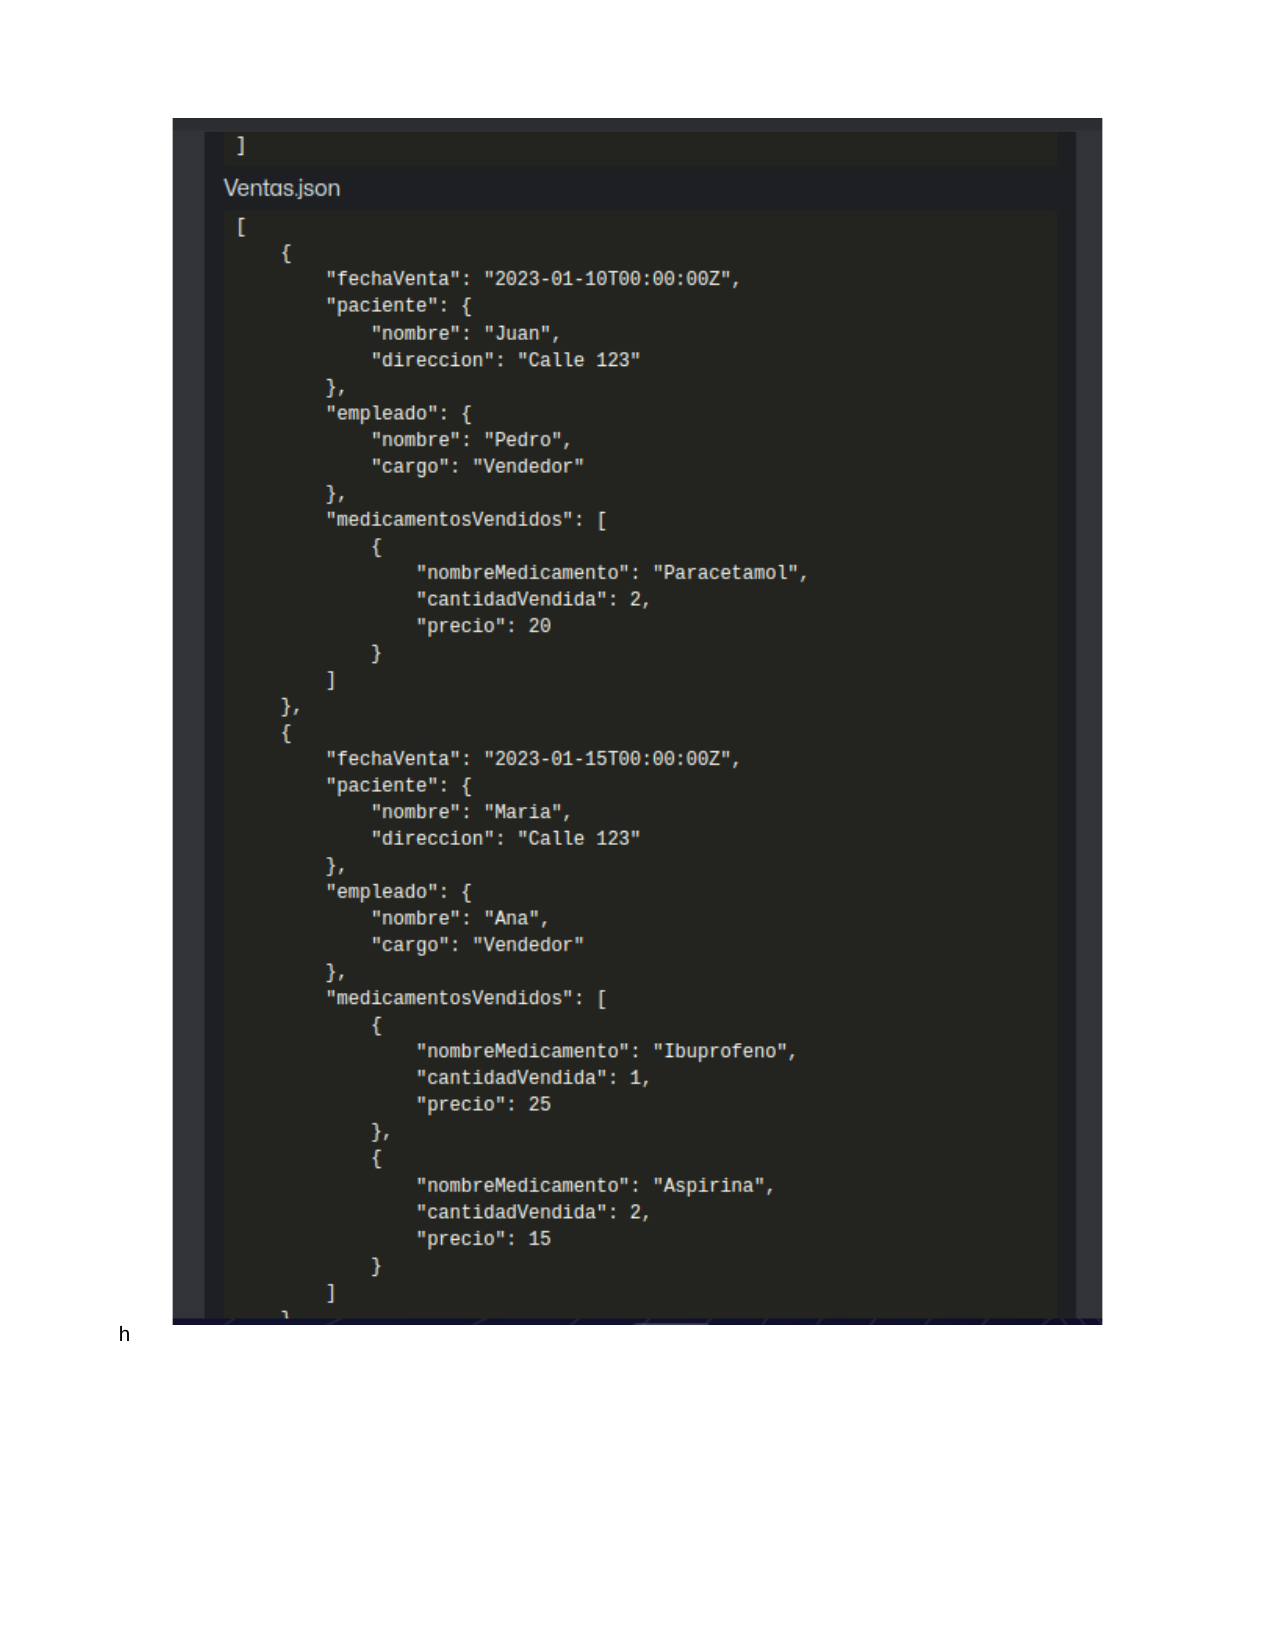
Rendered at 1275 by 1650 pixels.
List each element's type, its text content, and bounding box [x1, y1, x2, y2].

text h [118, 118, 1157, 1348]
picture [172, 118, 1103, 1325]
